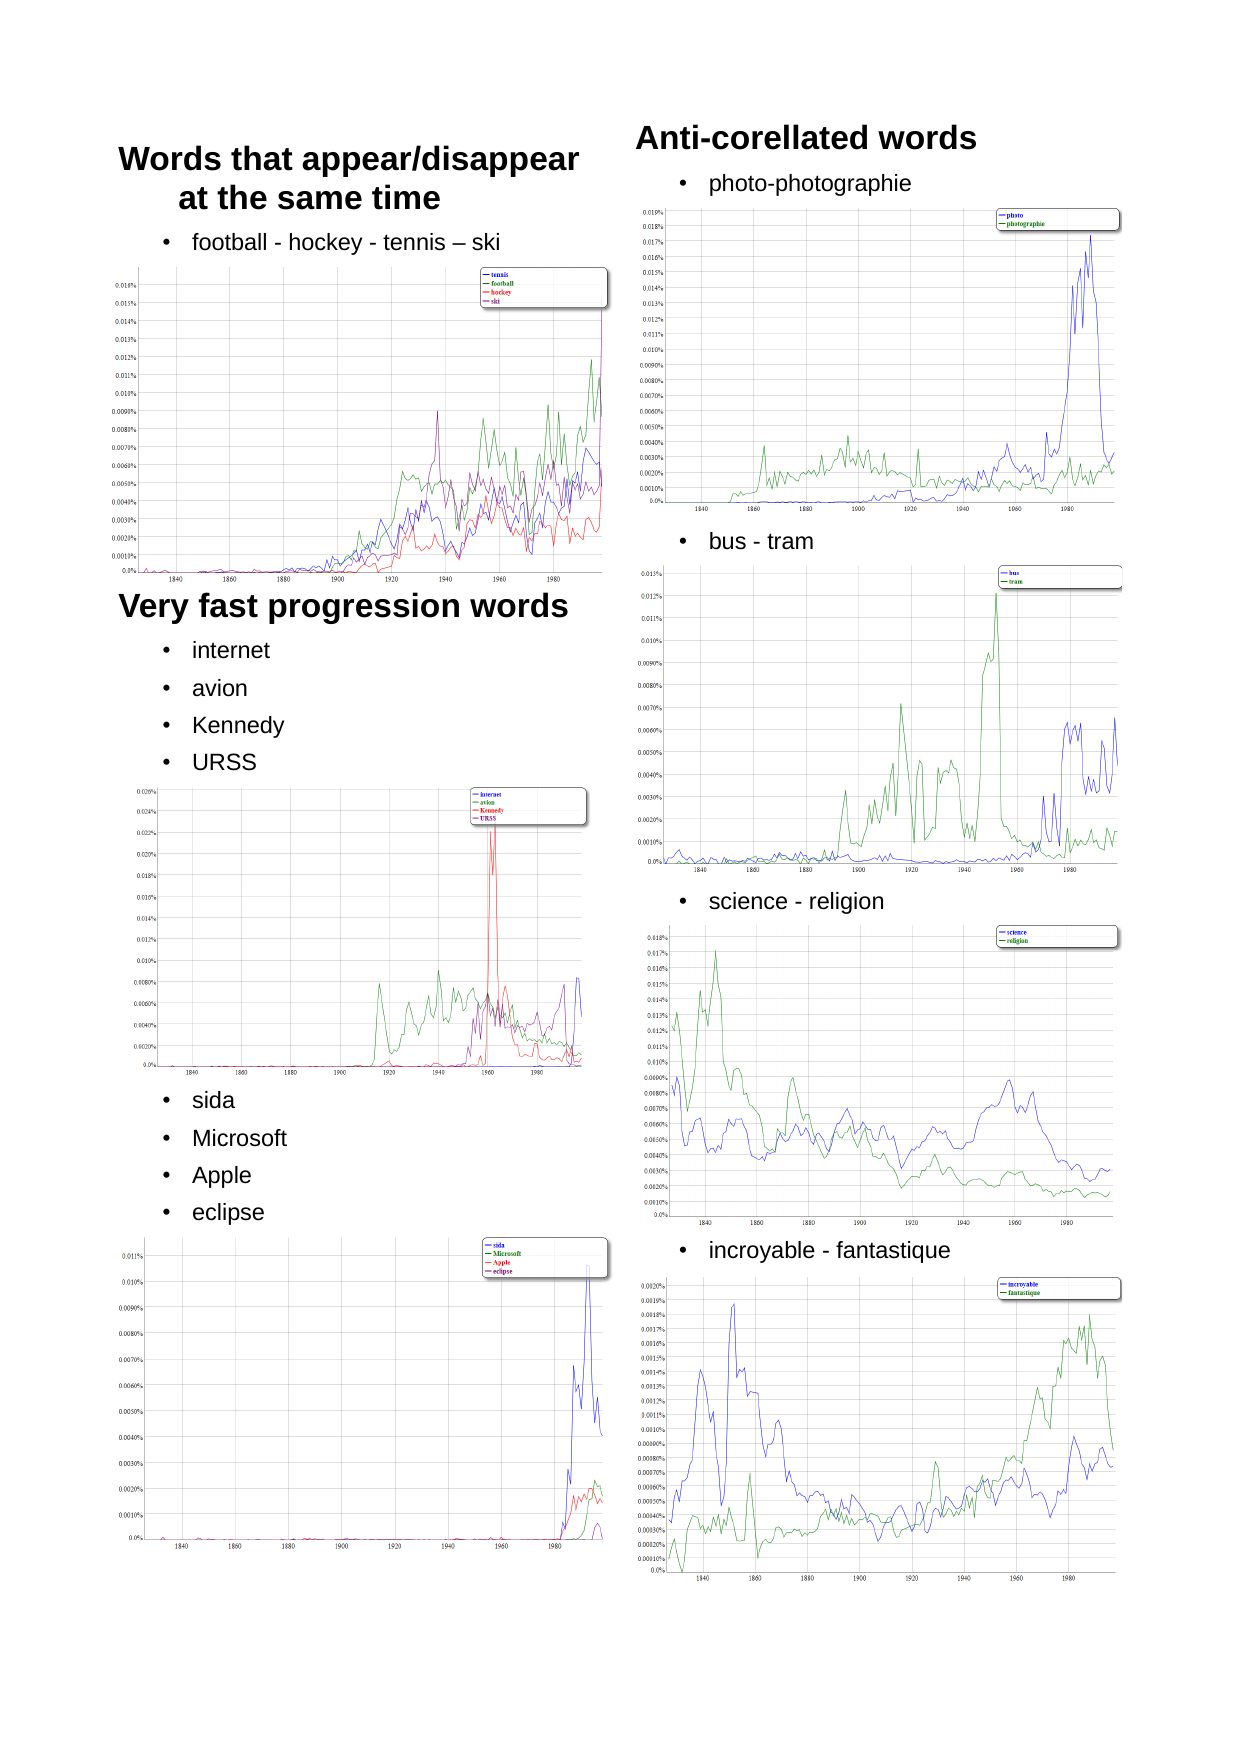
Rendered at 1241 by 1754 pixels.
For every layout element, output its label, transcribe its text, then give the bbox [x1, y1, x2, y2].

list sida [162, 786, 605, 1114]
list photo-photographie [679, 169, 1122, 196]
subtitle Anti-corellated words [635, 118, 1122, 157]
subtitle Words that appear/disappear at the same time [118, 139, 605, 216]
list Kennedy [162, 711, 605, 738]
list football - hockey - tennis – ski [162, 229, 605, 256]
picture [110, 266, 613, 586]
picture [634, 924, 1123, 1227]
list Apple [162, 1161, 605, 1188]
list avion [162, 674, 605, 701]
picture [110, 1236, 613, 1553]
list bus - tram [679, 517, 1122, 554]
picture [132, 786, 591, 1077]
list incroyable - fantastique [679, 1227, 1122, 1264]
picture [634, 1274, 1123, 1582]
picture [634, 564, 1123, 877]
list science - religion [679, 877, 1122, 914]
list eclipse [162, 1199, 605, 1226]
picture [634, 206, 1123, 517]
subtitle Very fast progression words [118, 586, 605, 624]
list Microsoft [162, 1124, 605, 1151]
list internet [162, 637, 605, 664]
list URSS [162, 749, 605, 776]
